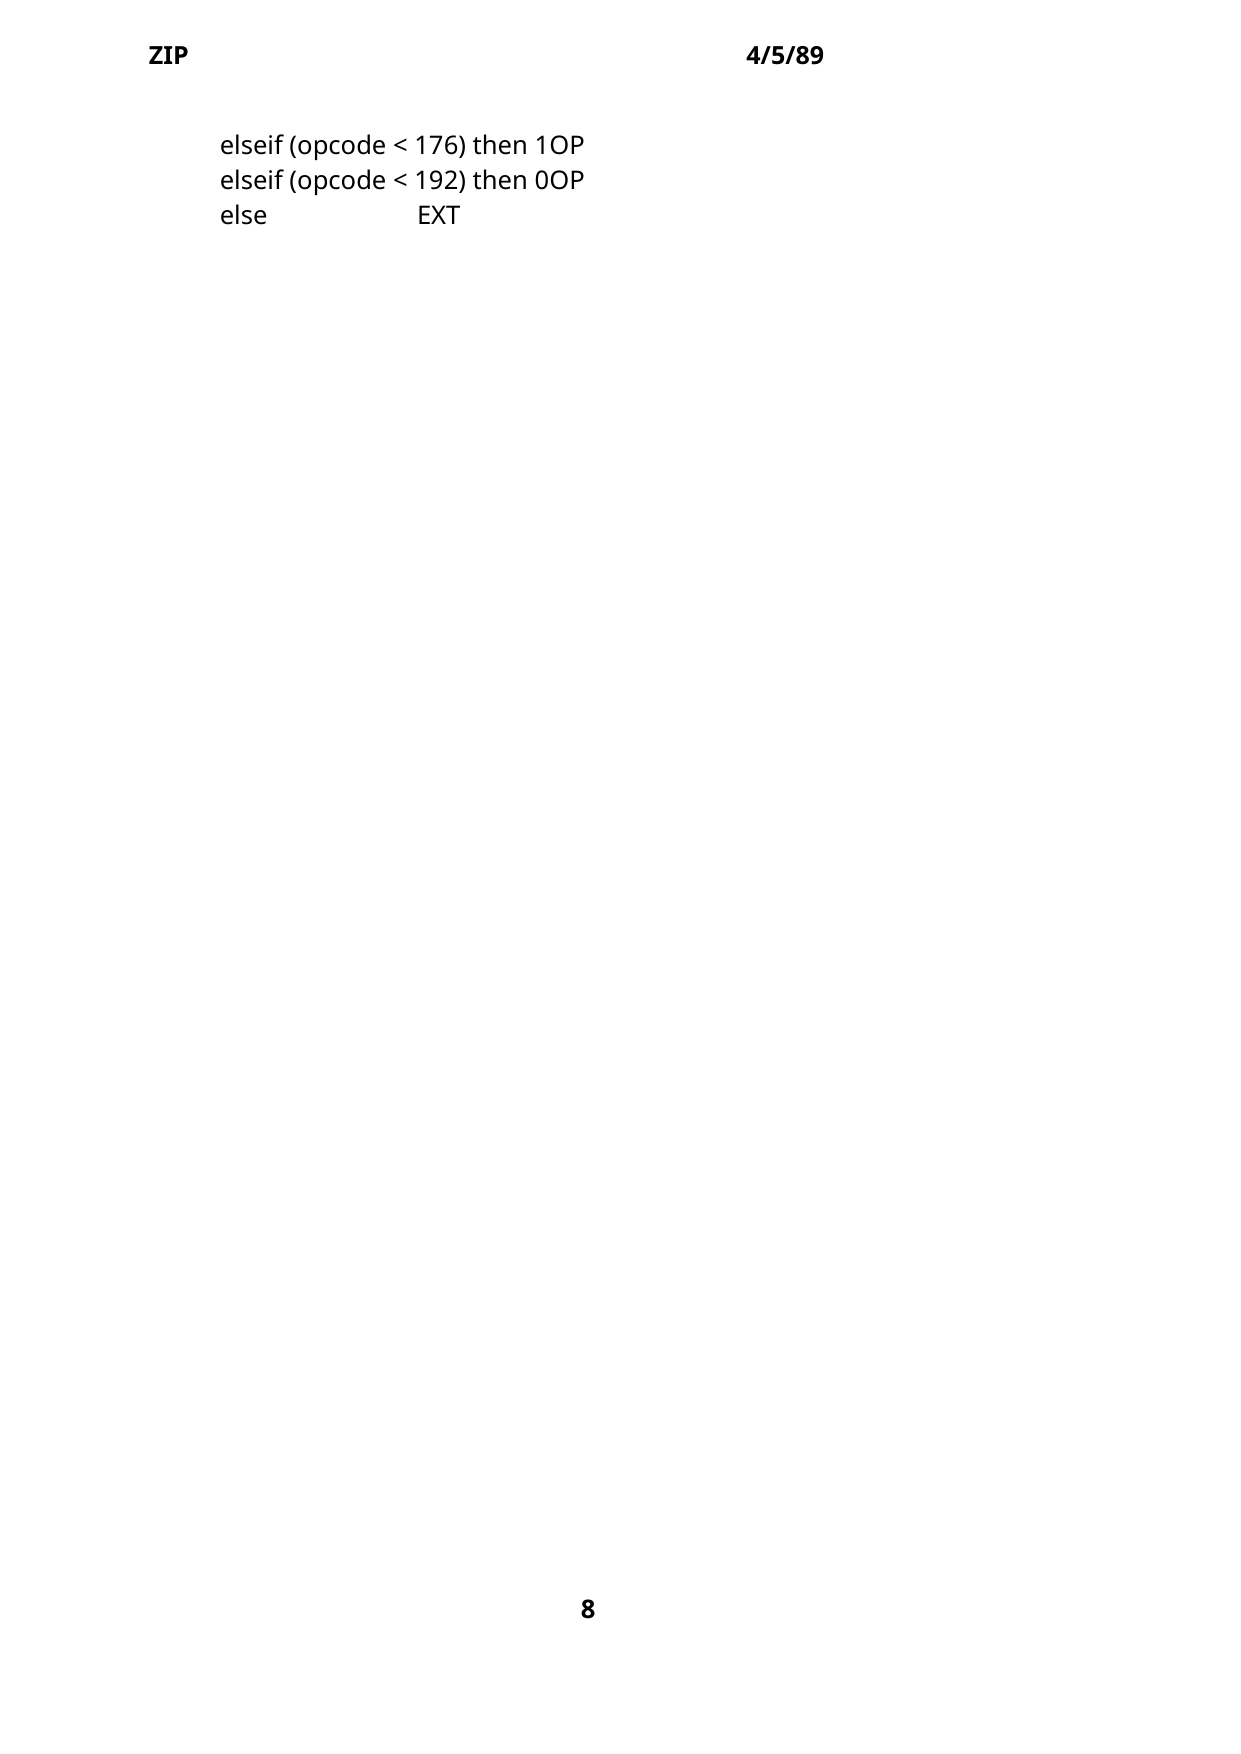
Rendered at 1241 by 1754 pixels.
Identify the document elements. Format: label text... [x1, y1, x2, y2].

text elseif (opcode < 176) then 1OP elseif (opcode < 192) then 0OP else EXT [149, 127, 1027, 267]
